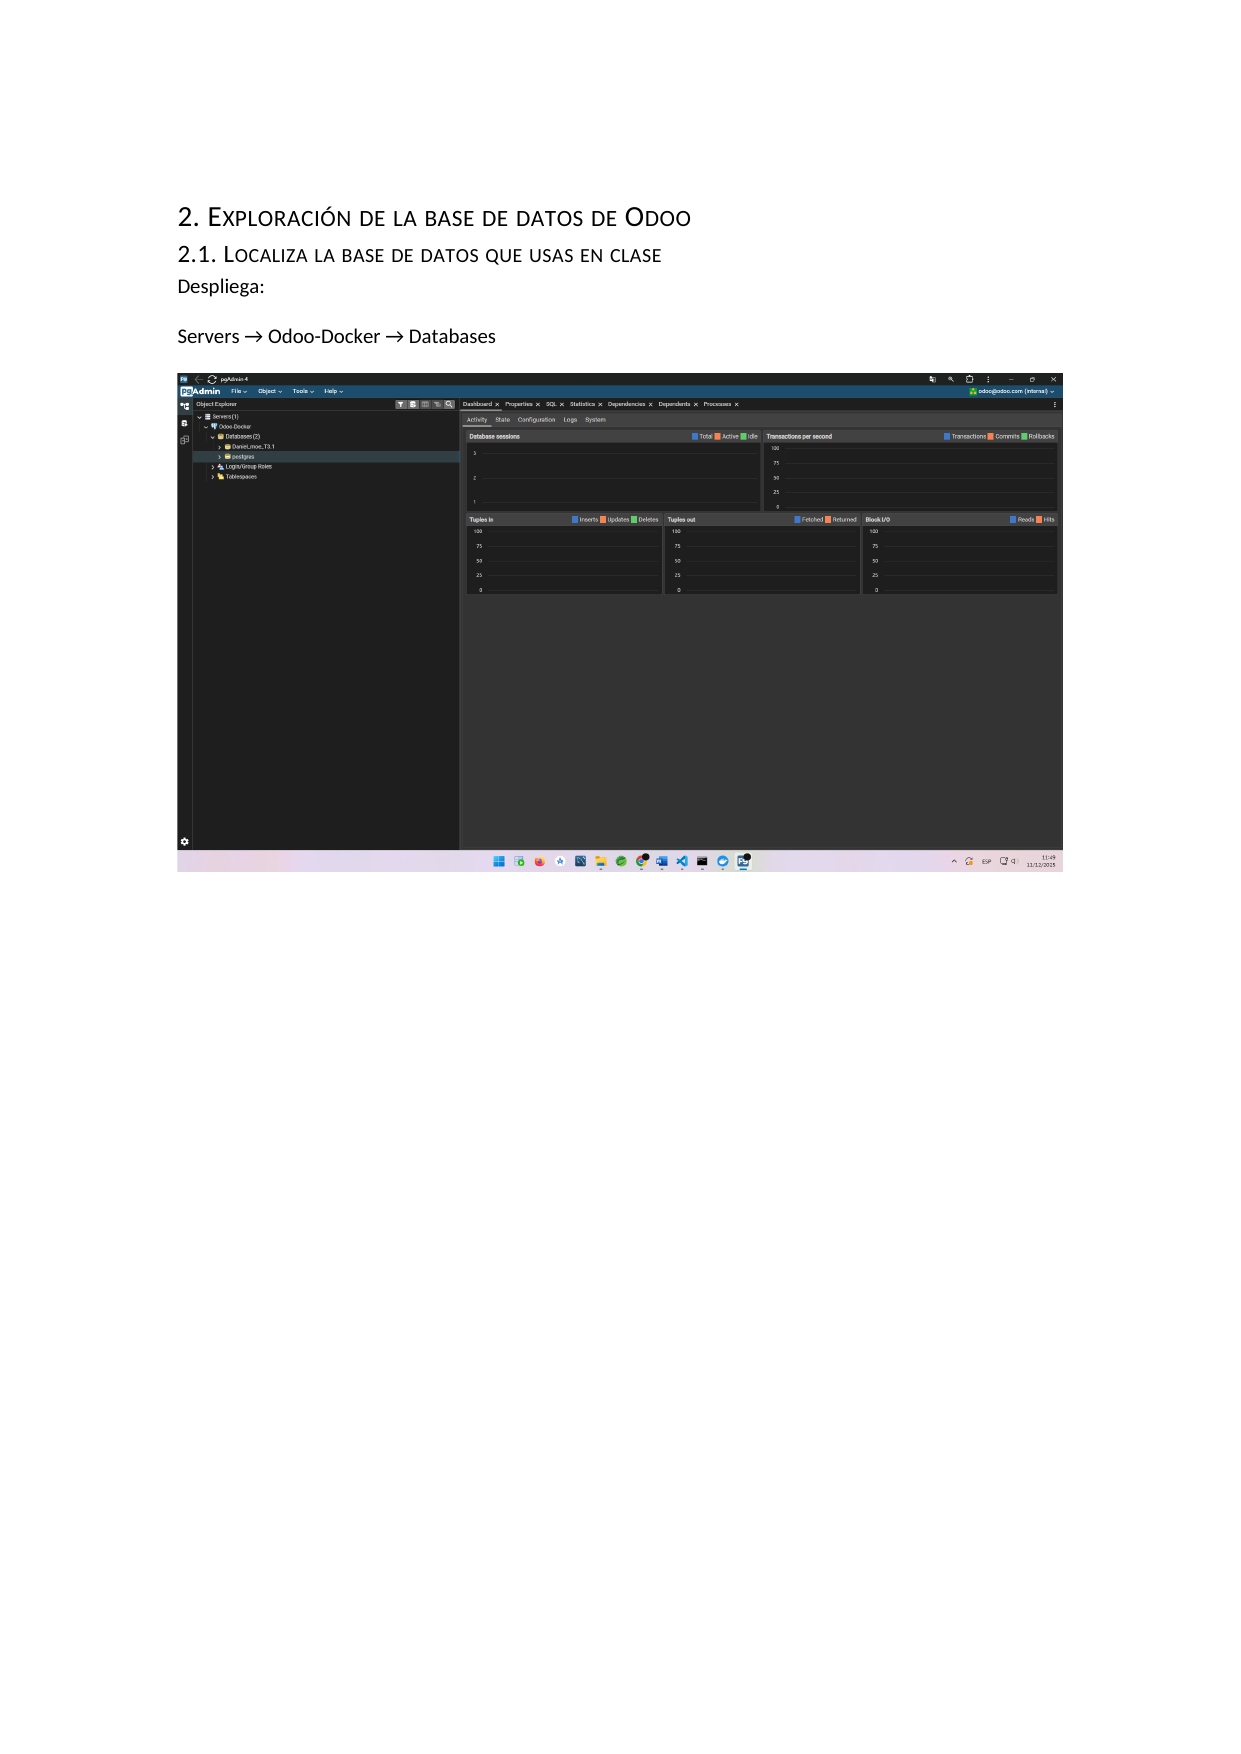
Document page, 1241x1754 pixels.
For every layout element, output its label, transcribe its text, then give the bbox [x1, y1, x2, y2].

subtitle 2.1. Localiza la base de datos que usas en clase [177, 238, 1063, 269]
subtitle 2. Exploración de la base de datos de Odoo [177, 198, 1063, 233]
text Servers → Odoo-Docker → Databases [177, 323, 1063, 349]
text Despliega: [177, 273, 1063, 299]
